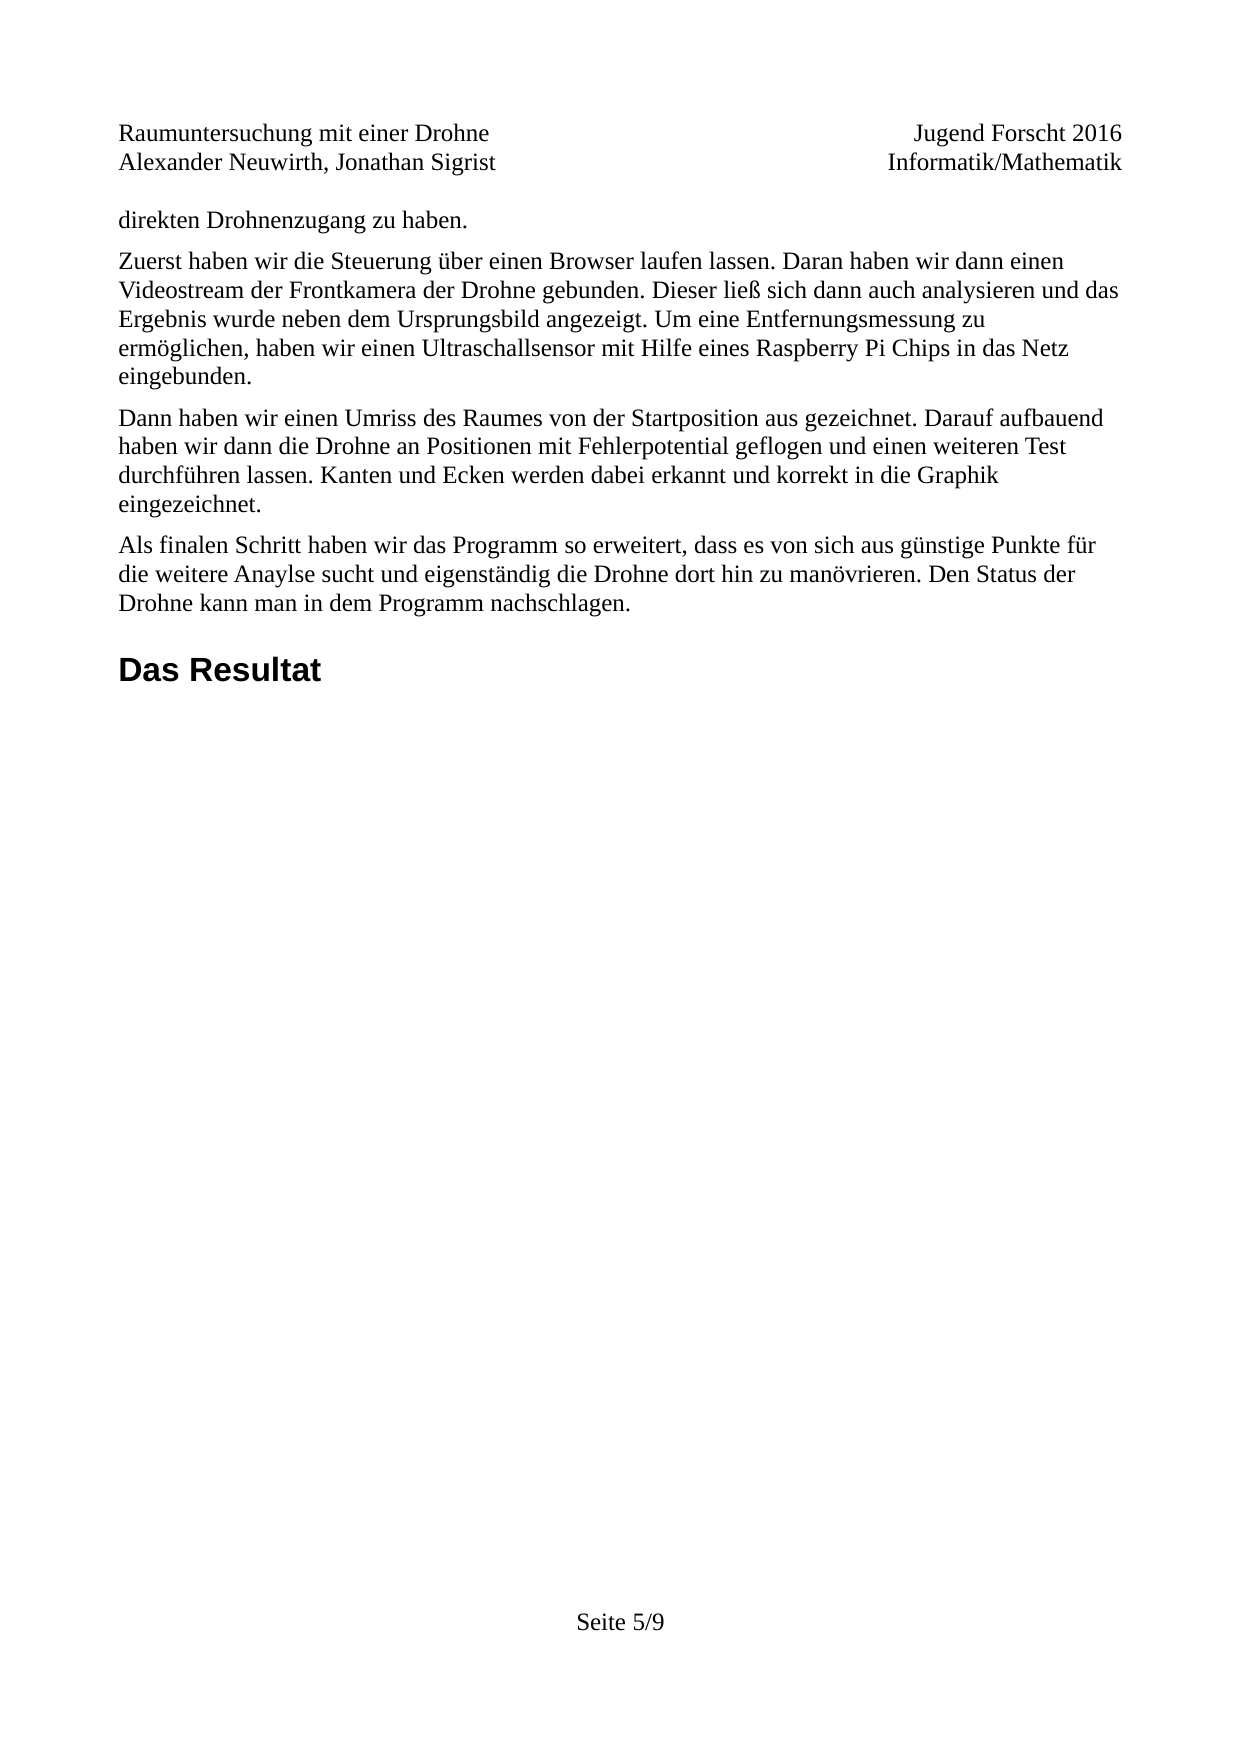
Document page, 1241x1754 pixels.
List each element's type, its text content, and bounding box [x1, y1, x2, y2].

subtitle Das Resultat [118, 650, 1122, 688]
text direkten Drohnenzugang zu haben. [118, 205, 1122, 234]
text Als finalen Schritt haben wir das Programm so erweitert, dass es von sich aus günstige Punkte für die weitere Anaylse sucht und eigenständig die Drohne dort hin zu manövrieren. Den Status der Drohne kann man in dem Programm nachschlagen. [118, 530, 1122, 616]
text Dann haben wir einen Umriss des Raumes von der Startposition aus gezeichnet. Darauf aufbauend haben wir dann die Drohne an Positionen mit Fehlerpotential geflogen und einen weiteren Test durchführen lassen. Kanten und Ecken werden dabei erkannt und korrekt in die Graphik eingezeichnet. [118, 403, 1122, 518]
text Zuerst haben wir die Steuerung über einen Browser laufen lassen. Daran haben wir dann einen Videostream der Frontkamera der Drohne gebunden. Dieser ließ sich dann auch analysieren und das Ergebnis wurde neben dem Ursprungsbild angezeigt. Um eine Entfernungsmessung zu ermöglichen, haben wir einen Ultraschallsensor mit Hilfe eines Raspberry Pi Chips in das Netz eingebunden. [118, 246, 1122, 390]
